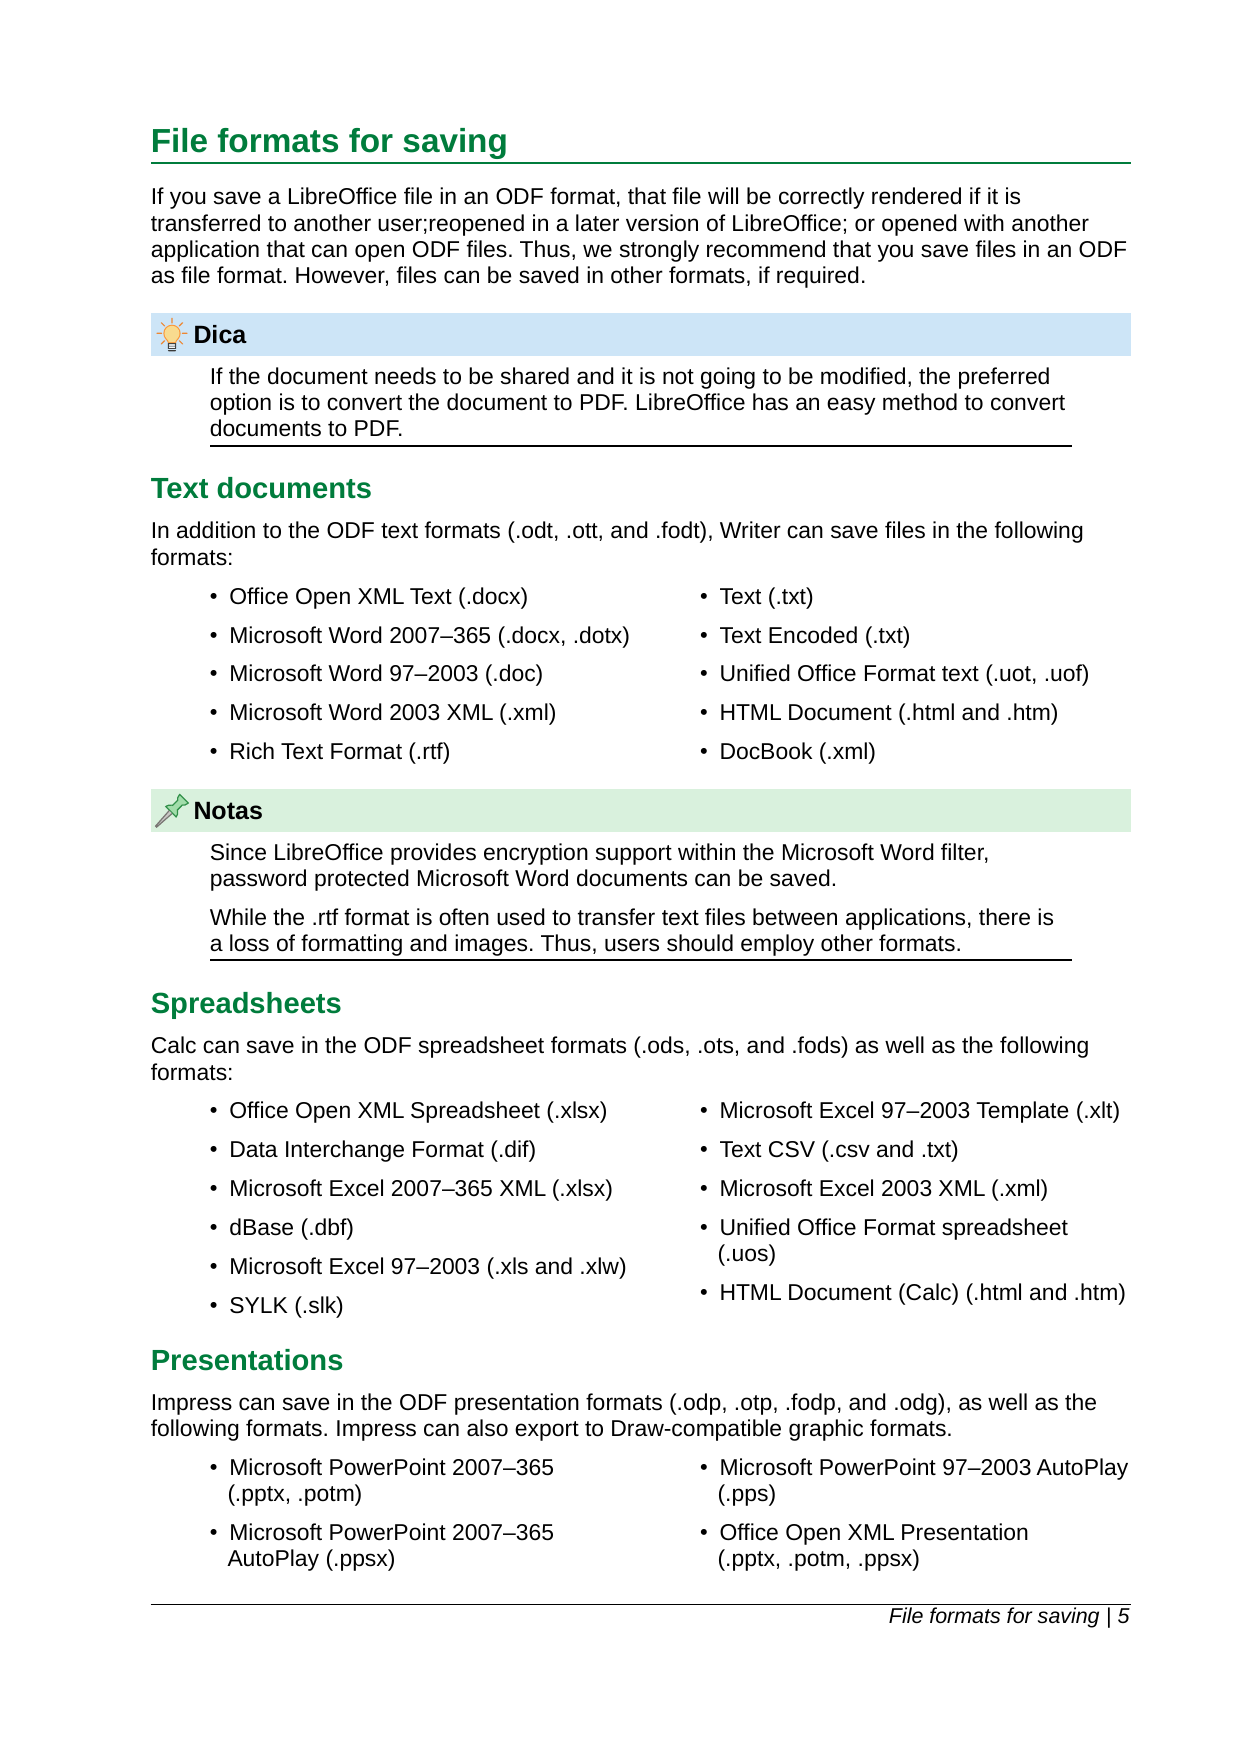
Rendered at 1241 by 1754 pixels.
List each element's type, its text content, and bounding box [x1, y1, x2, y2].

list In addition to the ODF text formats (.odt, .ott, and .fodt), Writer can save files in the following formats: [151, 517, 1131, 570]
list Calc can save in the ODF spreadsheet formats (.ods, .ots, and .fods) as well as the following formats: [151, 1032, 1131, 1085]
subtitle Text documents [151, 472, 1131, 505]
subtitle Presentations [151, 1343, 1131, 1376]
table_header Text (.txt) Text Encoded (.txt) Unified Office Format text (.uot, .uof) HTML Document (.html and .htm) DocBook (.xml) [641, 583, 1131, 764]
table_header Microsoft PowerPoint 2007–365 (.pptx, .potm) Microsoft PowerPoint 2007–365 AutoPlay (.ppsx) Microsoft PowerPoint 97–2003 (.ppt) Microsoft PowerPoint 97–2003 Template (.pot) [151, 1454, 641, 1572]
table_header Office Open XML Spreadsheet (.xlsx) Data Interchange Format (.dif) Microsoft Excel 2007–365 XML (.xlsx) dBase (.dbf) Microsoft Excel 97–2003 (.xls and .xlw) SYLK (.slk) [151, 1097, 641, 1318]
table_header Microsoft Excel 97–2003 Template (.xlt) Text CSV (.csv and .txt) Microsoft Excel 2003 XML (.xml) Unified Office Format spreadsheet (.uos) HTML Document (Calc) (.html and .htm) [641, 1097, 1131, 1318]
text While the .rtf format is often used to transfer text files between applications, there is a loss of formatting and images. Thus, users should employ other formats. [209, 904, 1072, 961]
table_header Office Open XML Text (.docx) Microsoft Word 2007–365 (.docx, .dotx) Microsoft Word 97–2003 (.doc) Microsoft Word 2003 XML (.xml) Rich Text Format (.rtf) [151, 583, 641, 764]
table_header Microsoft PowerPoint 97–2003 AutoPlay (.pps) Office Open XML Presentation (.pptx, .potm, .ppsx) Unified Office Format presentation (.uop) [641, 1454, 1131, 1572]
subtitle Notas [151, 789, 1131, 832]
text If you save a LibreOffice file in an ODF format, that file will be correctly rendered if it is transferred to another user;reopened in a later version of LibreOffice; or opened with another application that can open ODF files. Thus, we strongly recommend that you save files in an ODF as file format. However, files can be saved in other formats, if required. [151, 183, 1131, 289]
list Impress can save in the ODF presentation formats (.odp, .otp, .fodp, and .odg), as well as the following formats. Impress can also export to Draw-compatible graphic formats. [151, 1389, 1131, 1441]
text If the document needs to be shared and it is not going to be modified, the preferred option is to convert the document to PDF. LibreOffice has an easy method to convert documents to PDF. [209, 363, 1072, 447]
subtitle Spreadsheets [151, 986, 1131, 1020]
subtitle File formats for saving [151, 121, 1131, 162]
subtitle Dica [151, 313, 1131, 356]
text Since LibreOffice provides encryption support within the Microsoft Word filter, password protected Microsoft Word documents can be saved. [209, 838, 1072, 891]
